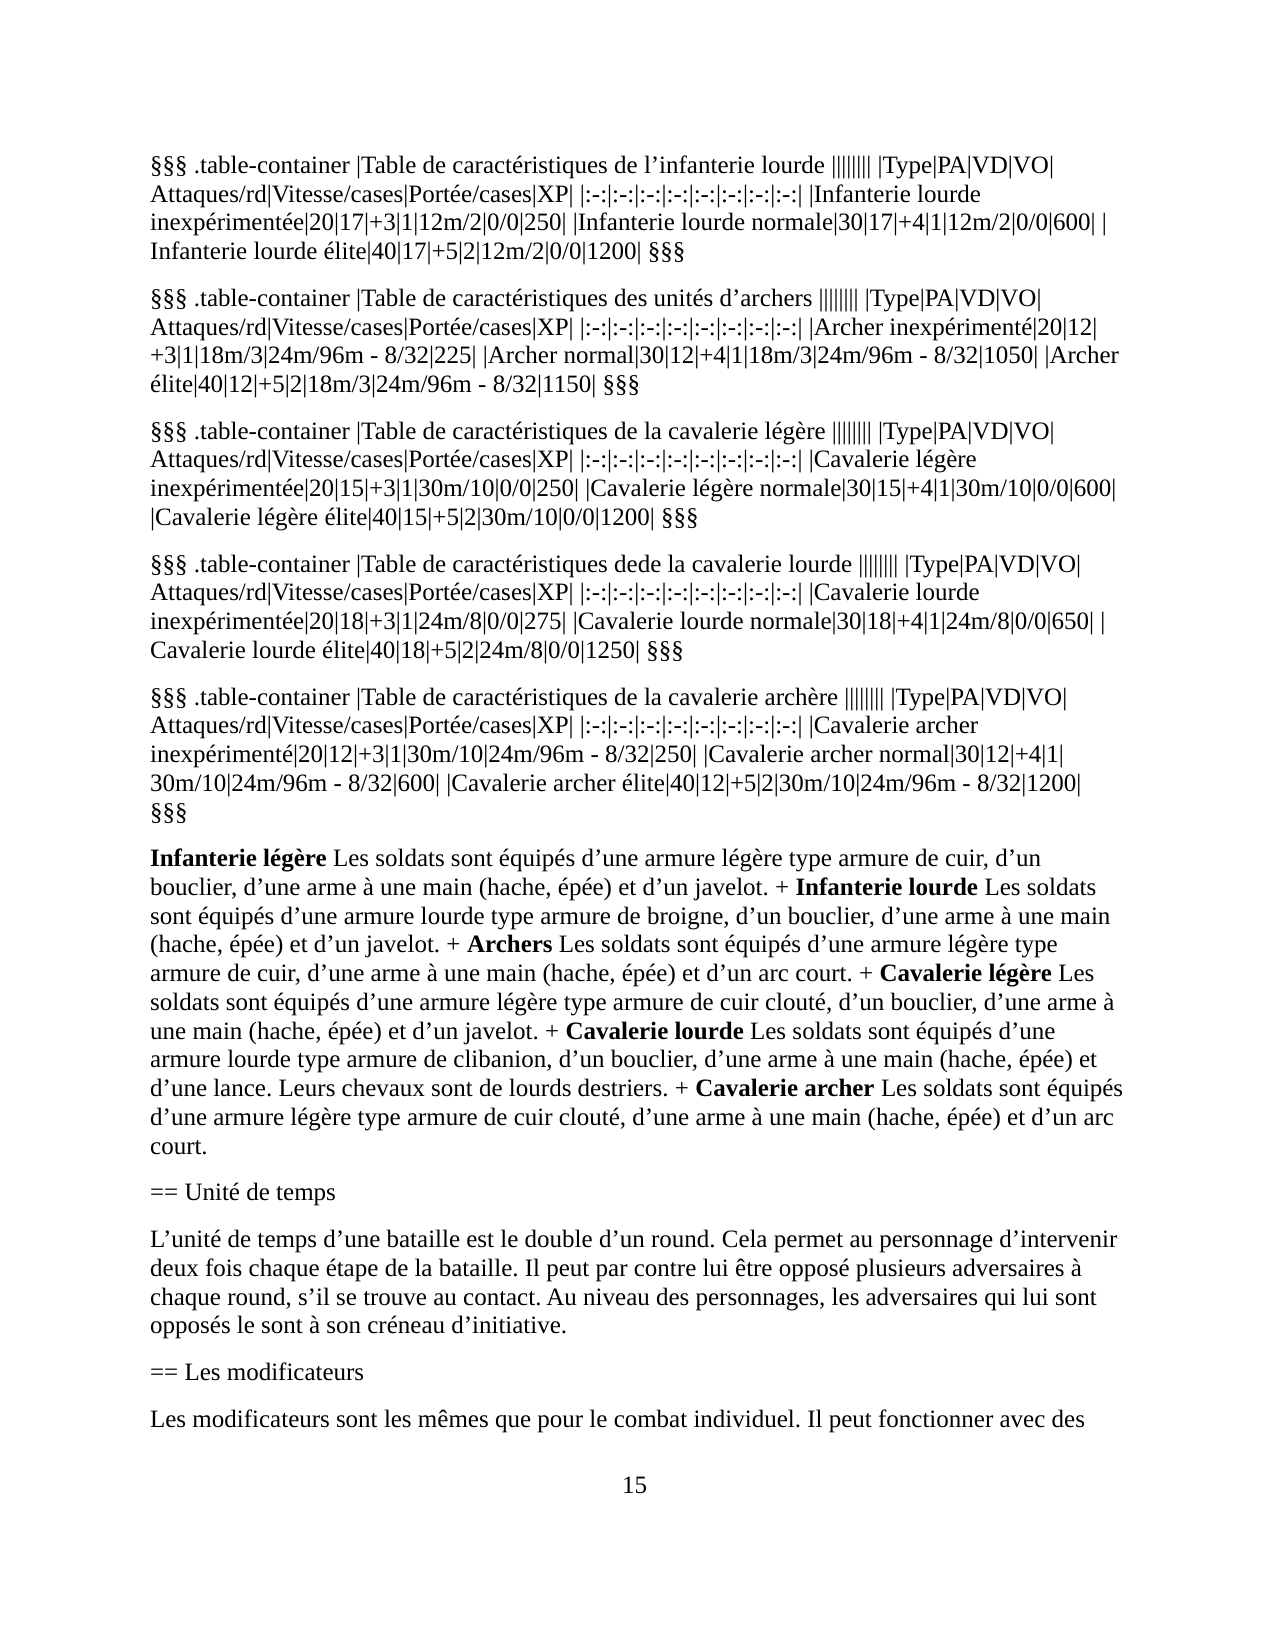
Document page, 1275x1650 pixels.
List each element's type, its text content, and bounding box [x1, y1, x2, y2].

text Les modificateurs sont les mêmes que pour le combat individuel. Il peut fonctionner avec des [150, 1404, 1125, 1432]
text §§§ .table-container |Table de caractéristiques des unités d’archers |||||||| |Type|PA|VD|VO|Attaques/rd|Vitesse/cases|Portée/cases|XP| |:-:|:-:|:-:|:-:|:-:|:-:|:-:|:-:| |Archer inexpérimenté|20|12|+3|1|18m/3|24m/96m - 8/32|225| |Archer normal|30|12|+4|1|18m/3|24m/96m - 8/32|1050| |Archer élite|40|12|+5|2|18m/3|24m/96m - 8/32|1150| §§§ [150, 283, 1125, 398]
text == Les modificateurs [150, 1357, 1125, 1386]
text §§§ .table-container |Table de caractéristiques de la cavalerie légère |||||||| |Type|PA|VD|VO|Attaques/rd|Vitesse/cases|Portée/cases|XP| |:-:|:-:|:-:|:-:|:-:|:-:|:-:|:-:| |Cavalerie légère inexpérimentée|20|15|+3|1|30m/10|0/0|250| |Cavalerie légère normale|30|15|+4|1|30m/10|0/0|600| |Cavalerie légère élite|40|15|+5|2|30m/10|0/0|1200| §§§ [150, 416, 1125, 531]
text §§§ .table-container |Table de caractéristiques de l’infanterie lourde |||||||| |Type|PA|VD|VO|Attaques/rd|Vitesse/cases|Portée/cases|XP| |:-:|:-:|:-:|:-:|:-:|:-:|:-:|:-:| |Infanterie lourde inexpérimentée|20|17|+3|1|12m/2|0/0|250| |Infanterie lourde normale|30|17|+4|1|12m/2|0/0|600| |Infanterie lourde élite|40|17|+5|2|12m/2|0/0|1200| §§§ [150, 150, 1125, 265]
text == Unité de temps [150, 1177, 1125, 1206]
text §§§ .table-container |Table de caractéristiques de la cavalerie archère |||||||| |Type|PA|VD|VO|Attaques/rd|Vitesse/cases|Portée/cases|XP| |:-:|:-:|:-:|:-:|:-:|:-:|:-:|:-:| |Cavalerie archer inexpérimenté|20|12|+3|1|30m/10|24m/96m - 8/32|250| |Cavalerie archer normal|30|12|+4|1|30m/10|24m/96m - 8/32|600| |Cavalerie archer élite|40|12|+5|2|30m/10|24m/96m - 8/32|1200| §§§ [150, 682, 1125, 825]
text Infanterie légère Les soldats sont équipés d’une armure légère type armure de cuir, d’un bouclier, d’une arme à une main (hache, épée) et d’un javelot. + Infanterie lourde Les soldats sont équipés d’une armure lourde type armure de broigne, d’un bouclier, d’une arme à une main (hache, épée) et d’un javelot. + Archers Les soldats sont équipés d’une armure légère type armure de cuir, d’une arme à une main (hache, épée) et d’un arc court. + Cavalerie légère Les soldats sont équipés d’une armure légère type armure de cuir clouté, d’un bouclier, d’une arme à une main (hache, épée) et d’un javelot. + Cavalerie lourde Les soldats sont équipés d’une armure lourde type armure de clibanion, d’un bouclier, d’une arme à une main (hache, épée) et d’une lance. Leurs chevaux sont de lourds destriers. + Cavalerie archer Les soldats sont équipés d’une armure légère type armure de cuir clouté, d’une arme à une main (hache, épée) et d’un arc court. [150, 843, 1125, 1159]
text L’unité de temps d’une bataille est le double d’un round. Cela permet au personnage d’intervenir deux fois chaque étape de la bataille. Il peut par contre lui être opposé plusieurs adversaires à chaque round, s’il se trouve au contact. Au niveau des personnages, les adversaires qui lui sont opposés le sont à son créneau d’initiative. [150, 1224, 1125, 1339]
text §§§ .table-container |Table de caractéristiques dede la cavalerie lourde |||||||| |Type|PA|VD|VO|Attaques/rd|Vitesse/cases|Portée/cases|XP| |:-:|:-:|:-:|:-:|:-:|:-:|:-:|:-:| |Cavalerie lourde inexpérimentée|20|18|+3|1|24m/8|0/0|275| |Cavalerie lourde normale|30|18|+4|1|24m/8|0/0|650| |Cavalerie lourde élite|40|18|+5|2|24m/8|0/0|1250| §§§ [150, 549, 1125, 664]
